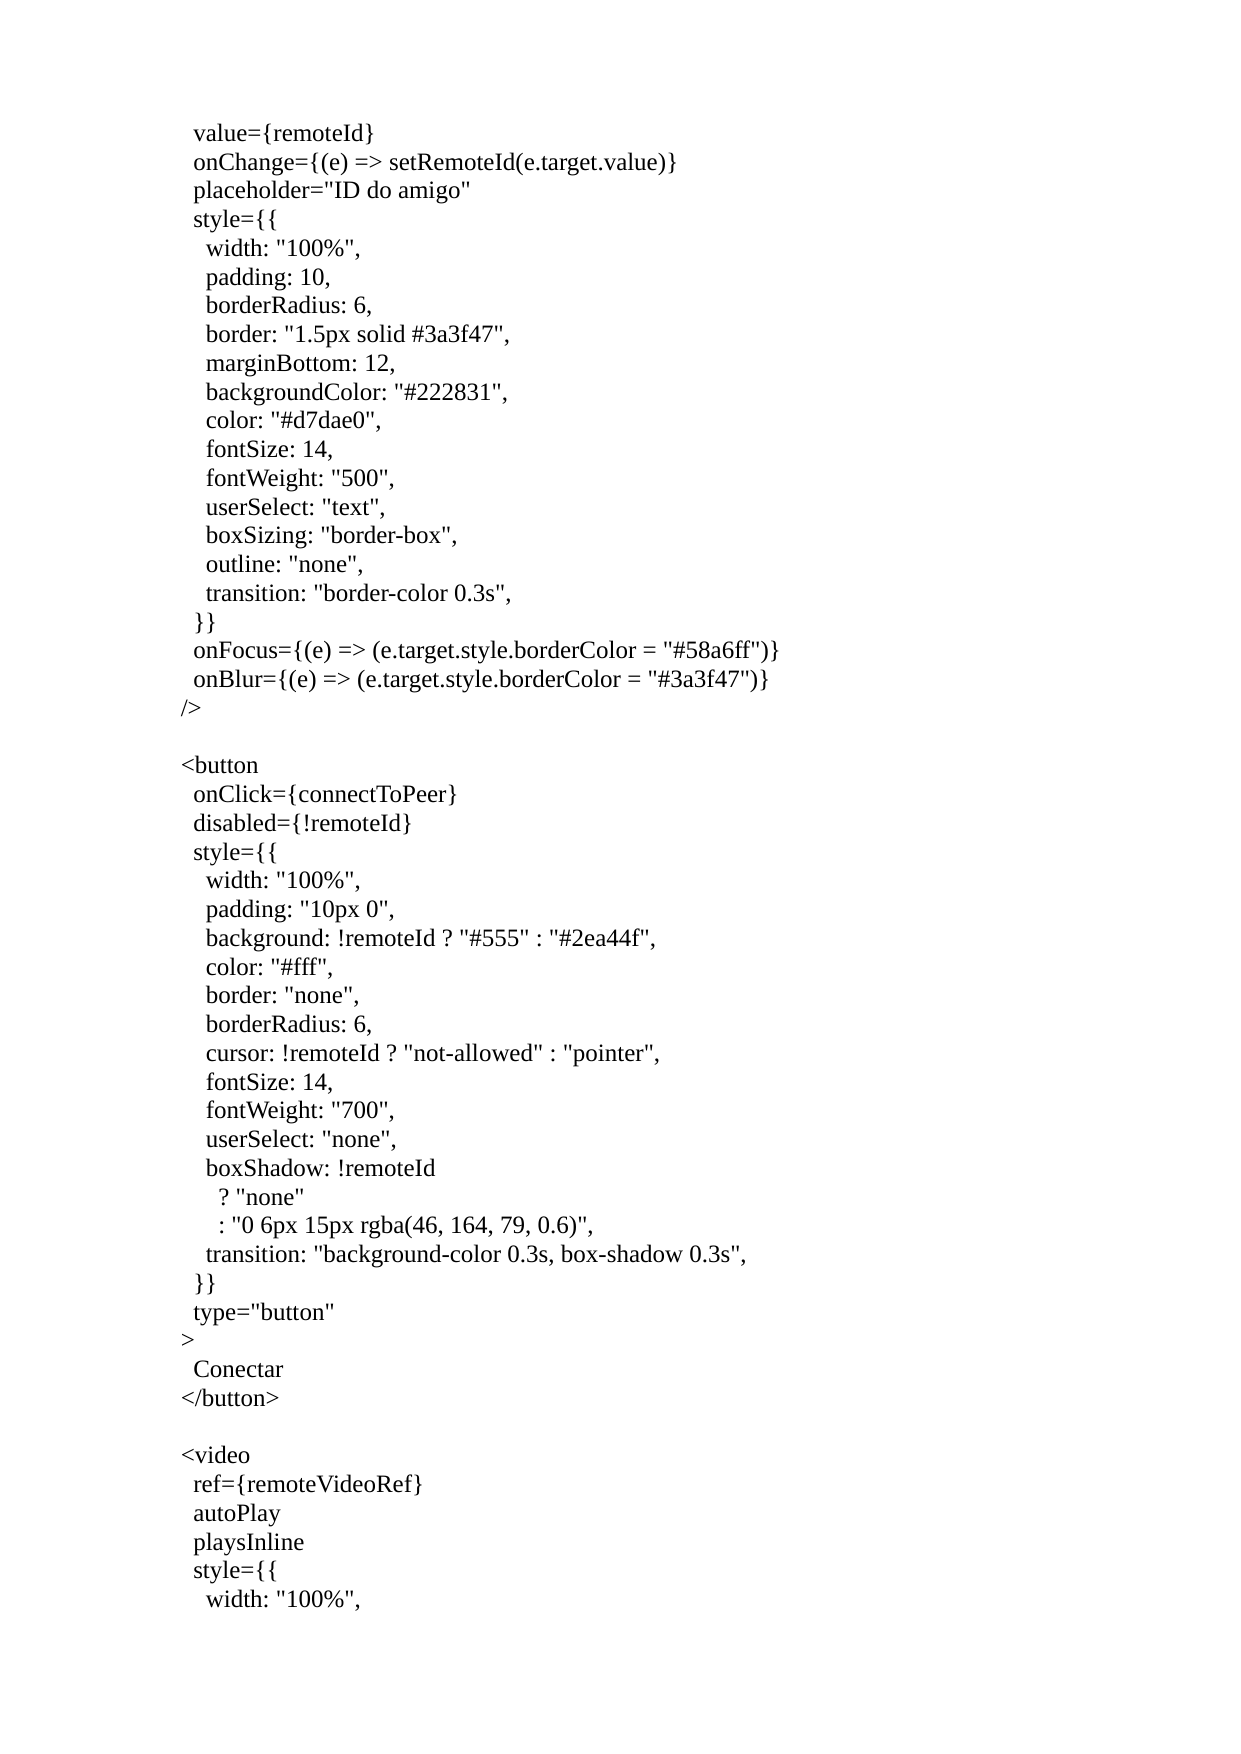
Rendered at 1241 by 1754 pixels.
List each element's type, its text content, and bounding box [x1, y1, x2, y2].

text background: !remoteId ? "#555" : "#2ea44f", [118, 923, 1122, 952]
text userSelect: "none", [118, 1124, 1122, 1153]
text width: "100%", [118, 866, 1122, 894]
text borderRadius: 6, [118, 1009, 1122, 1038]
text </button> [118, 1383, 1122, 1412]
text backgroundColor: "#222831", [118, 377, 1122, 406]
text onFocus={(e) => (e.target.style.borderColor = "#58a6ff")} [118, 636, 1122, 664]
text style={{ [118, 837, 1122, 866]
text borderRadius: 6, [118, 291, 1122, 319]
text <video [118, 1441, 1122, 1469]
text transition: "border-color 0.3s", [118, 578, 1122, 607]
text <button [118, 751, 1122, 779]
text /> [118, 693, 1122, 722]
text style={{ [118, 204, 1122, 233]
text placeholder="ID do amigo" [118, 176, 1122, 204]
text }} [118, 607, 1122, 636]
text fontSize: 14, [118, 1067, 1122, 1096]
text boxShadow: !remoteId [118, 1153, 1122, 1182]
text transition: "background-color 0.3s, box-shadow 0.3s", [118, 1239, 1122, 1268]
text onChange={(e) => setRemoteId(e.target.value)} [118, 147, 1122, 176]
text fontWeight: "500", [118, 463, 1122, 492]
text style={{ [118, 1556, 1122, 1584]
text onBlur={(e) => (e.target.style.borderColor = "#3a3f47")} [118, 664, 1122, 693]
text padding: "10px 0", [118, 894, 1122, 923]
text color: "#d7dae0", [118, 406, 1122, 434]
text : "0 6px 15px rgba(46, 164, 79, 0.6)", [118, 1211, 1122, 1239]
text cursor: !remoteId ? "not-allowed" : "pointer", [118, 1038, 1122, 1067]
text boxSizing: "border-box", [118, 521, 1122, 549]
text ? "none" [118, 1182, 1122, 1211]
text fontWeight: "700", [118, 1096, 1122, 1124]
text border: "none", [118, 981, 1122, 1009]
text outline: "none", [118, 549, 1122, 578]
text fontSize: 14, [118, 434, 1122, 463]
text playsInline [118, 1527, 1122, 1556]
text width: "100%", [118, 233, 1122, 262]
text autoPlay [118, 1498, 1122, 1527]
text padding: 10, [118, 262, 1122, 291]
text ref={remoteVideoRef} [118, 1469, 1122, 1498]
text marginBottom: 12, [118, 348, 1122, 377]
text width: "100%", [118, 1584, 1122, 1613]
text type="button" [118, 1297, 1122, 1326]
text userSelect: "text", [118, 492, 1122, 521]
text border: "1.5px solid #3a3f47", [118, 319, 1122, 348]
text Conectar [118, 1354, 1122, 1383]
text onClick={connectToPeer} [118, 779, 1122, 808]
text > [118, 1326, 1122, 1354]
text value={remoteId} [118, 118, 1122, 147]
text }} [118, 1268, 1122, 1297]
text color: "#fff", [118, 952, 1122, 981]
text disabled={!remoteId} [118, 808, 1122, 837]
